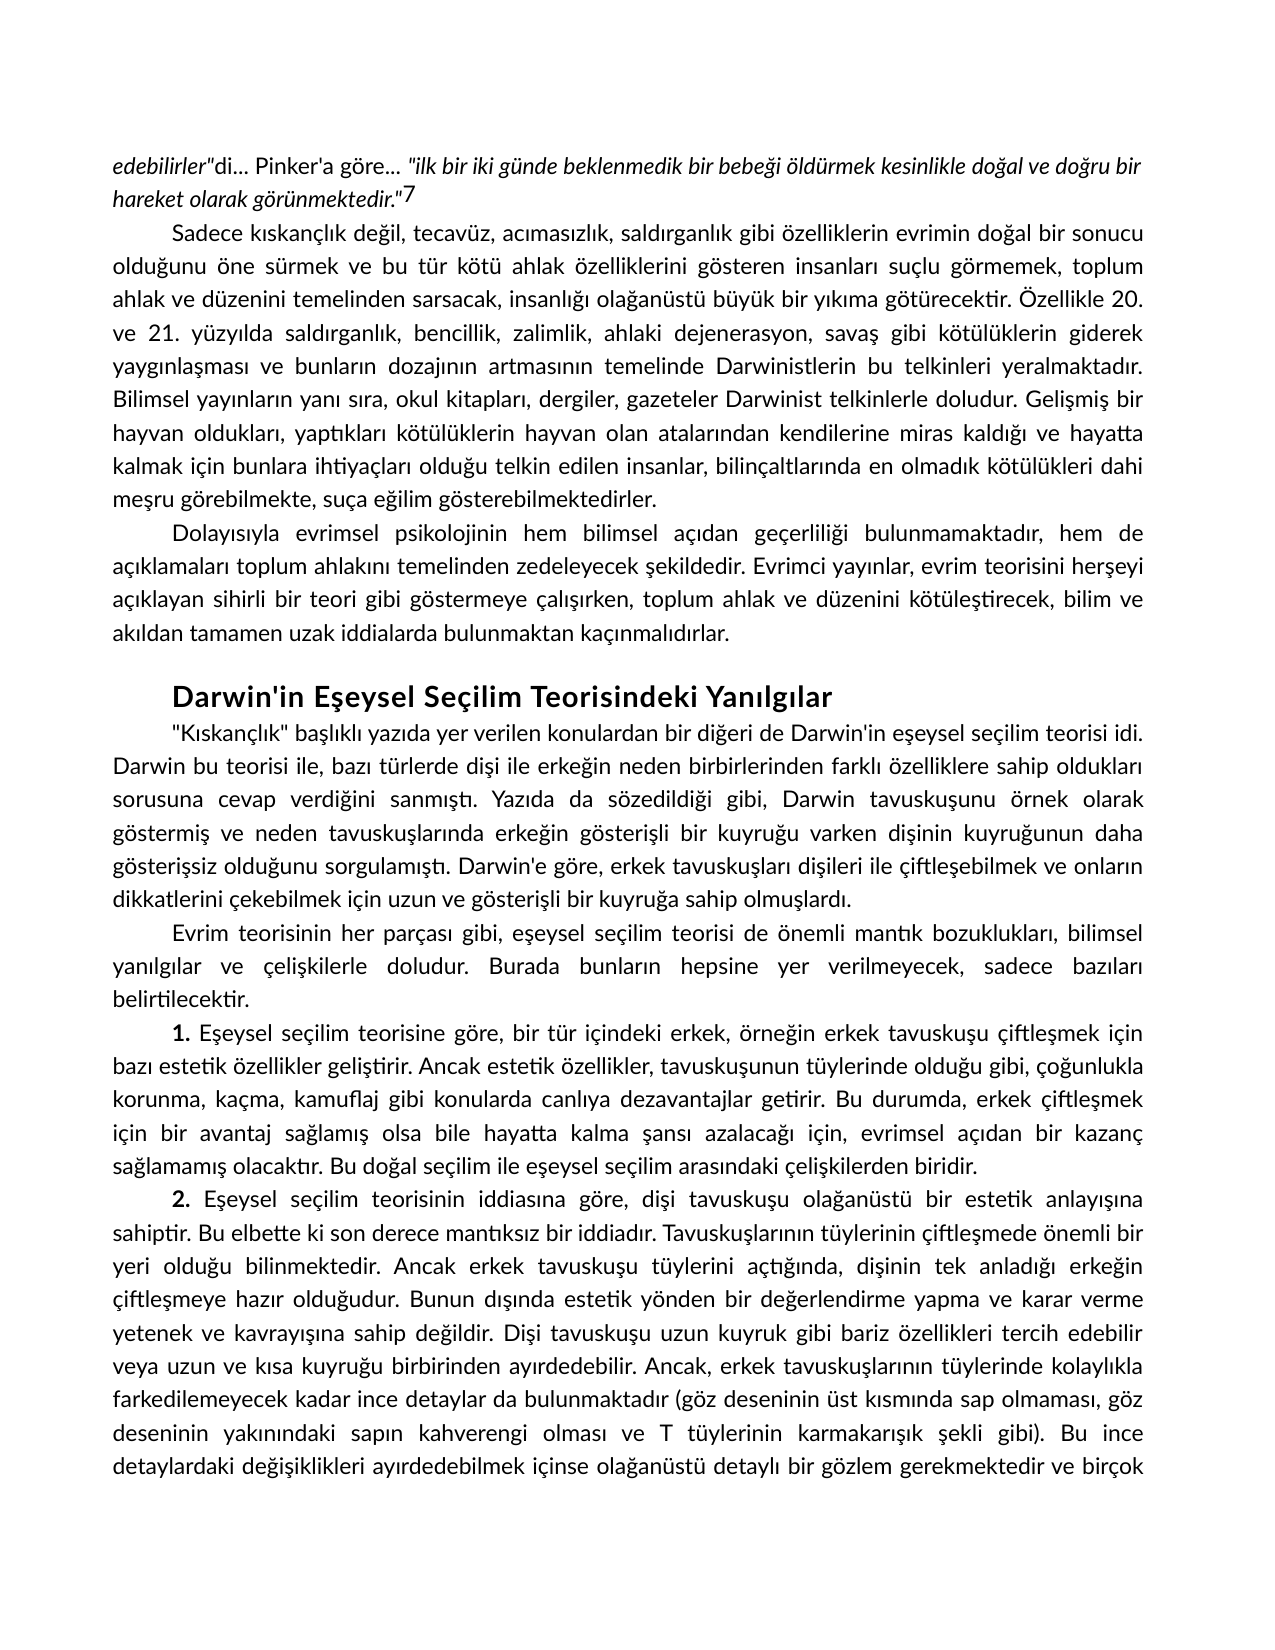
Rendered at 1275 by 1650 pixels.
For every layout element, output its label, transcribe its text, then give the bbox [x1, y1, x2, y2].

text Darwin'in Eşeysel Seçilim Teorisindeki Yanılgılar [112, 681, 1145, 714]
text edebilirler"di... Pinker'a göre... "ilk bir iki günde beklenmedik bir bebeği öldürmek kesinlikle doğal ve doğru bir hareket olarak görünmektedir."7 [112, 148, 1145, 214]
text Sadece kıskançlık değil, tecavüz, acımasızlık, saldırganlık gibi özelliklerin evrimin doğal bir sonucu olduğunu öne sürmek ve bu tür kötü ahlak özelliklerini gösteren insanları suçlu görmemek, toplum ahlak ve düzenini temelinden sarsacak, insanlığı olağanüstü büyük bir yıkıma götürecektir. Özellikle 20. ve 21. yüzyılda saldırganlık, bencillik, zalimlik, ahlaki dejenerasyon, savaş gibi kötülüklerin giderek yaygınlaşması ve bunların dozajının artmasının temelinde Darwinistlerin bu telkinleri yeralmaktadır. Bilimsel yayınların yanı sıra, okul kitapları, dergiler, gazeteler Darwinist telkinlerle doludur. Gelişmiş bir hayvan oldukları, yaptıkları kötülüklerin hayvan olan atalarından kendilerine miras kaldığı ve hayatta kalmak için bunlara ihtiyaçları olduğu telkin edilen insanlar, bilinçaltlarında en olmadık kötülükleri dahi meşru görebilmekte, suça eğilim gösterebilmektedirler. [112, 214, 1145, 514]
text 2. Eşeysel seçilim teorisinin iddiasına göre, dişi tavuskuşu olağanüstü bir estetik anlayışına sahiptir. Bu elbette ki son derece mantıksız bir iddiadır. Tavuskuşlarının tüylerinin çiftleşmede önemli bir yeri olduğu bilinmektedir. Ancak erkek tavuskuşu tüylerini açtığında, dişinin tek anladığı erkeğin çiftleşmeye hazır olduğudur. Bunun dışında estetik yönden bir değerlendirme yapma ve karar verme yetenek ve kavrayışına sahip değildir. Dişi tavuskuşu uzun kuyruk gibi bariz özellikleri tercih edebilir veya uzun ve kısa kuyruğu birbirinden ayırdedebilir. Ancak, erkek tavuskuşlarının tüylerinde kolaylıkla farkedilemeyecek kadar ince detaylar da bulunmaktadır (göz deseninin üst kısmında sap olmaması, göz deseninin yakınındaki sapın kahverengi olması ve T tüylerinin karmakarışık şekli gibi). Bu ince detaylardaki değişiklikleri ayırdedebilmek içinse olağanüstü detaylı bir gözlem gerekmektedir ve birçok [112, 1181, 1145, 1481]
text "Kıskançlık" başlıklı yazıda yer verilen konulardan bir diğeri de Darwin'in eşeysel seçilim teorisi idi. Darwin bu teorisi ile, bazı türlerde dişi ile erkeğin neden birbirlerinden farklı özelliklere sahip oldukları sorusuna cevap verdiğini sanmıştı. Yazıda da sözedildiği gibi, Darwin tavuskuşunu örnek olarak göstermiş ve neden tavuskuşlarında erkeğin gösterişli bir kuyruğu varken dişinin kuyruğunun daha gösterişsiz olduğunu sorgulamıştı. Darwin'e göre, erkek tavuskuşları dişileri ile çiftleşebilmek ve onların dikkatlerini çekebilmek için uzun ve gösterişli bir kuyruğa sahip olmuşlardı. [112, 714, 1145, 914]
text Evrim teorisinin her parçası gibi, eşeysel seçilim teorisi de önemli mantık bozuklukları, bilimsel yanılgılar ve çelişkilerle doludur. Burada bunların hepsine yer verilmeyecek, sadece bazıları belirtilecektir. [112, 914, 1145, 1014]
text Dolayısıyla evrimsel psikolojinin hem bilimsel açıdan geçerliliği bulunmamaktadır, hem de açıklamaları toplum ahlakını temelinden zedeleyecek şekildedir. Evrimci yayınlar, evrim teorisini herşeyi açıklayan sihirli bir teori gibi göstermeye çalışırken, toplum ahlak ve düzenini kötüleştirecek, bilim ve akıldan tamamen uzak iddialarda bulunmaktan kaçınmalıdırlar. [112, 514, 1145, 648]
text 1. Eşeysel seçilim teorisine göre, bir tür içindeki erkek, örneğin erkek tavuskuşu çiftleşmek için bazı estetik özellikler geliştirir. Ancak estetik özellikler, tavuskuşunun tüylerinde olduğu gibi, çoğunlukla korunma, kaçma, kamuflaj gibi konularda canlıya dezavantajlar getirir. Bu durumda, erkek çiftleşmek için bir avantaj sağlamış olsa bile hayatta kalma şansı azalacağı için, evrimsel açıdan bir kazanç sağlamamış olacaktır. Bu doğal seçilim ile eşeysel seçilim arasındaki çelişkilerden biridir. [112, 1014, 1145, 1181]
